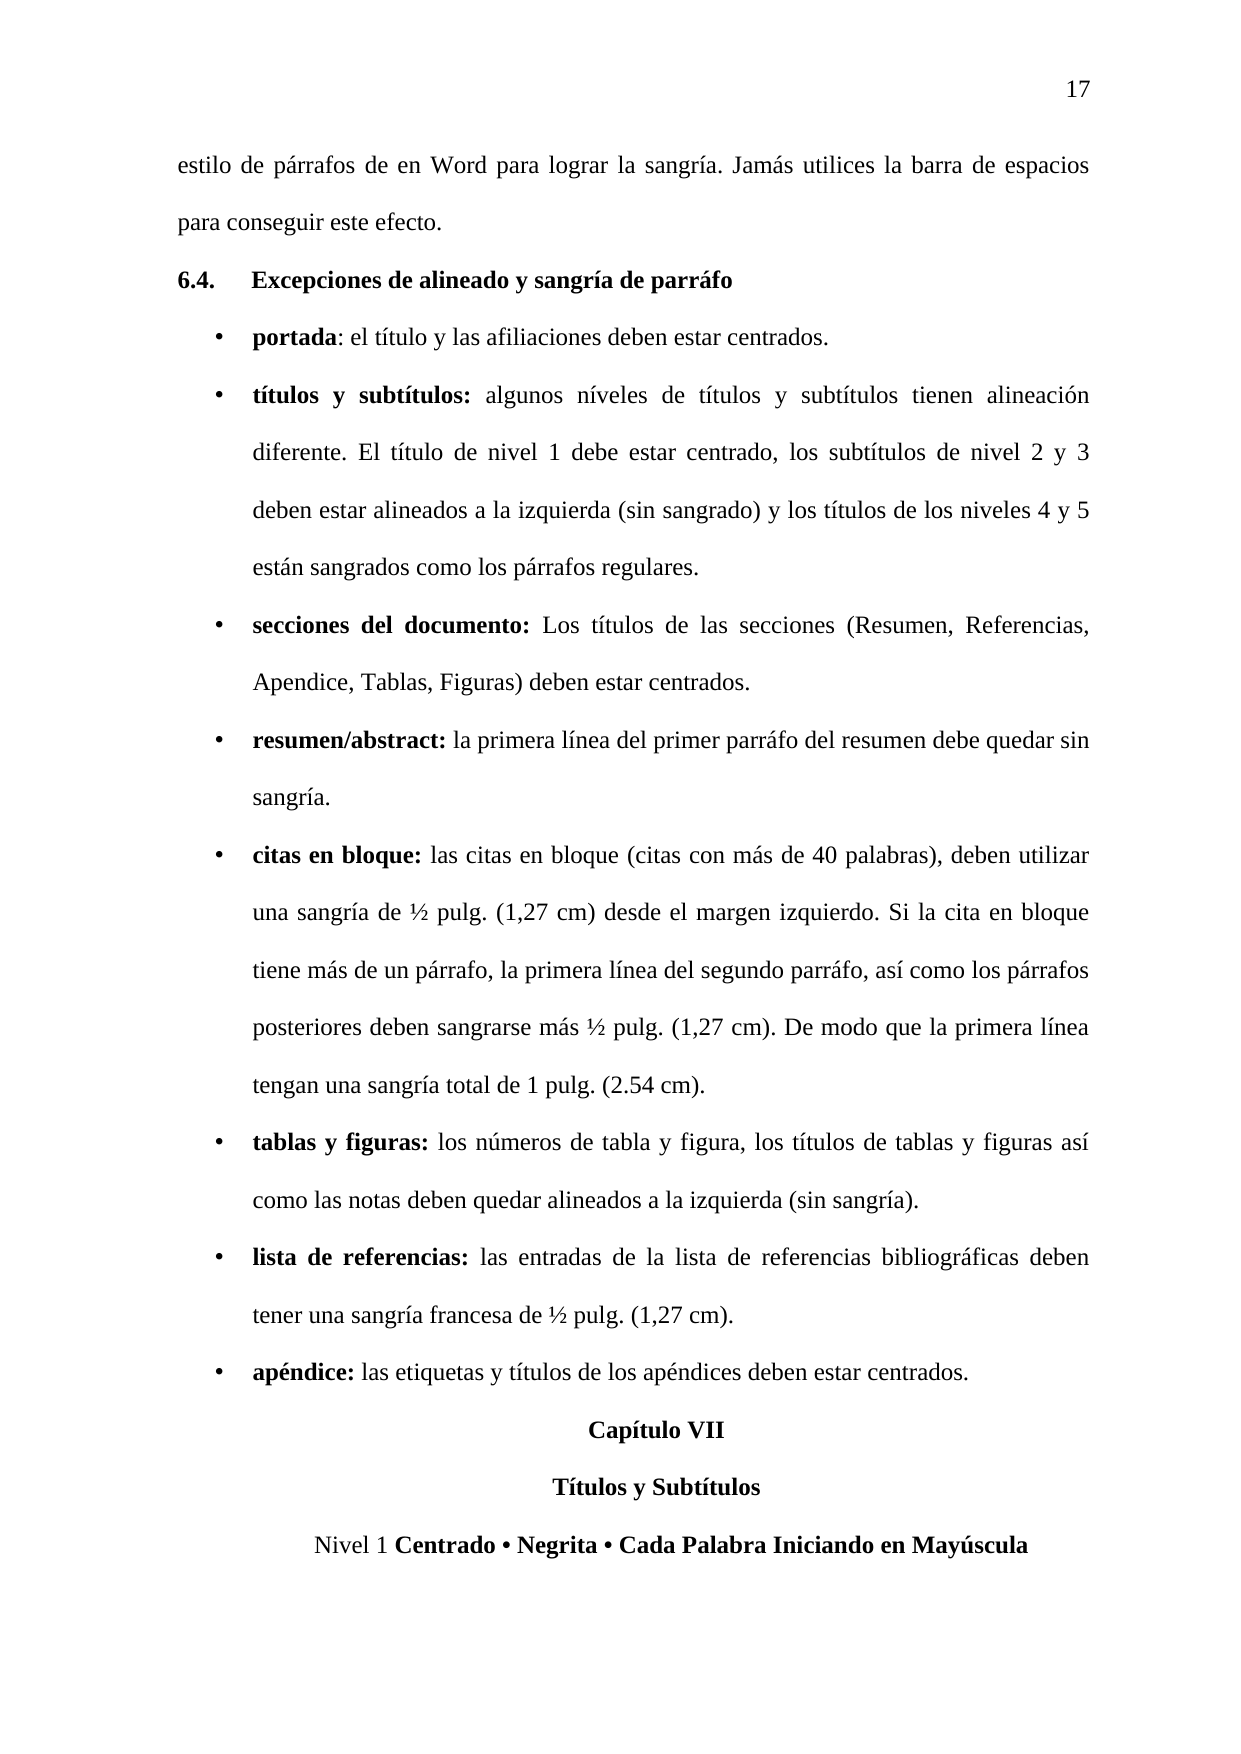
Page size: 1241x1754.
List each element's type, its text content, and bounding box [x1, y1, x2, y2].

subtitle Excepciones de alineado y sangría de parráfo [177, 265, 1090, 294]
list secciones del documento: Los títulos de las secciones (Resumen, Referencias, Apendice, Tablas, Figuras) deben estar centrados. [215, 610, 1090, 696]
text Nivel 1 Centrado • Negrita • Cada Palabra Iniciando en Mayúscula [1028, 1530, 1090, 1559]
list tablas y figuras: los números de tabla y figura, los títulos de tablas y figuras así como las notas deben quedar alineados a la izquierda (sin sangría). [215, 1127, 1090, 1214]
list apéndice: las etiquetas y títulos de los apéndices deben estar centrados. [215, 1357, 1090, 1386]
text La primera línea de cada párrafo del texto debe tener un sangrado de ½ pulg. (1,27 cm) desde el margen izquierdo. Puedes utilizar la tecla Tab o, idealmente, configurar el estilo de párrafos de en Word para lograr la sangría. Jamás utilices la barra de espacios para conseguir este efecto. [177, 179, 1090, 236]
list resumen/abstract: la primera línea del primer parráfo del resumen debe quedar sin sangría. [215, 725, 1090, 811]
subtitle Capítulo VII Títulos y Subtítulos [177, 1415, 1090, 1501]
text Nivel 1 Centrado • Negrita • Cada Palabra Iniciando en Mayúscula [177, 1530, 314, 1559]
list títulos y subtítulos: algunos níveles de títulos y subtítulos tienen alineación diferente. El título de nivel 1 debe estar centrado, los subtítulos de nivel 2 y 3 deben estar alineados a la izquierda (sin sangrado) y los títulos de los niveles 4 y 5 están sangrados como los párrafos regulares. [215, 380, 1090, 581]
list lista de referencias: las entradas de la lista de referencias bibliográficas deben tener una sangría francesa de ½ pulg. (1,27 cm). [215, 1242, 1090, 1329]
list citas en bloque: las citas en bloque (citas con más de 40 palabras), deben utilizar una sangría de ½ pulg. (1,27 cm) desde el margen izquierdo. Si la cita en bloque tiene más de un párrafo, la primera línea del segundo parráfo, así como los párrafos posteriores deben sangrarse más ½ pulg. (1,27 cm). De modo que la primera línea tengan una sangría total de 1 pulg. (2.54 cm). [215, 840, 1090, 1099]
list portada: el título y las afiliaciones deben estar centrados. [215, 322, 1090, 351]
